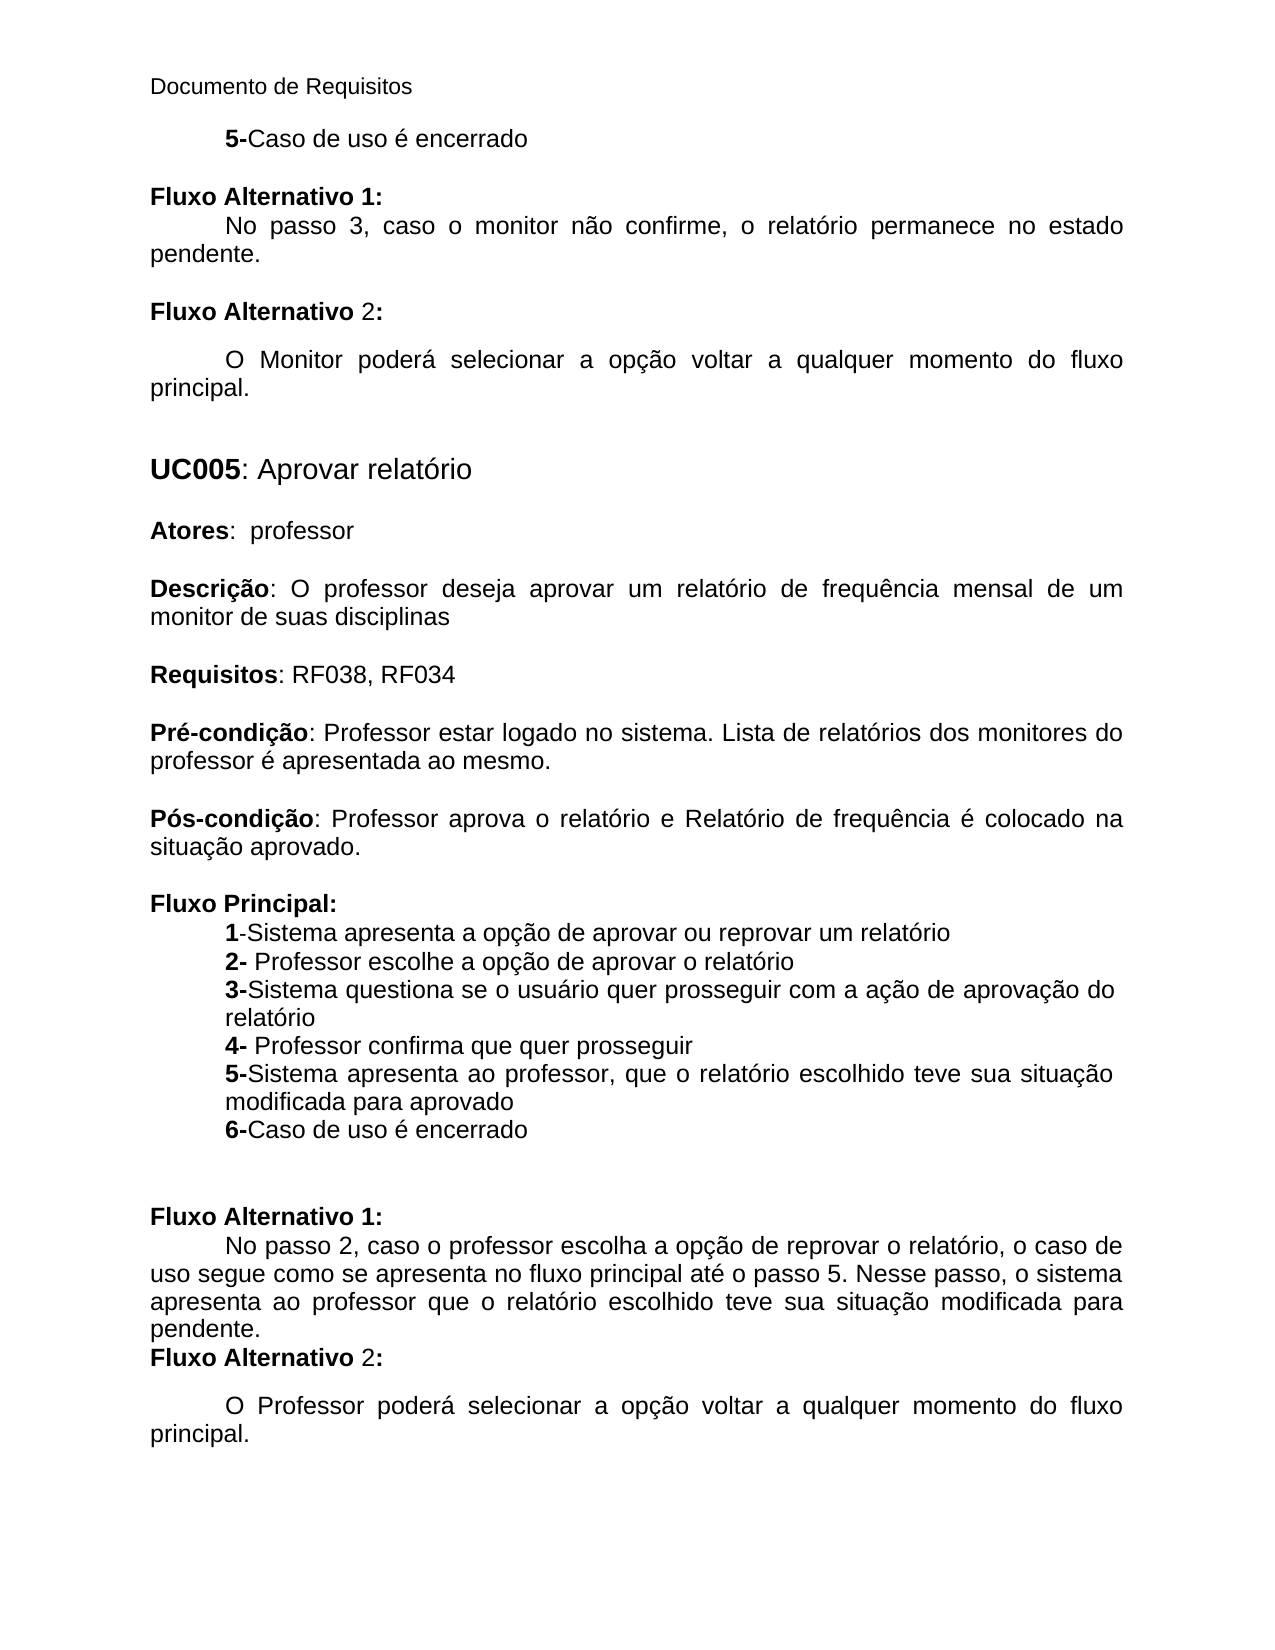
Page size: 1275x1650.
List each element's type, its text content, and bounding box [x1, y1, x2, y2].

text No passo 3, caso o monitor não confirme, o relatório permanece no estado pendente. [150, 212, 1125, 268]
text Descrição: O professor deseja aprovar um relatório de frequência mensal de um monitor de suas disciplinas [150, 575, 1125, 631]
text Atores: professor [150, 517, 1125, 545]
text 4- Professor confirma que quer prosseguir [150, 1032, 1125, 1060]
text O Monitor poderá selecionar a opção voltar a qualquer momento do fluxo principal. [150, 346, 1125, 402]
text Pré-condição: Professor estar logado no sistema. Lista de relatórios dos monitores do professor é apresentada ao mesmo. [150, 718, 1125, 774]
text Fluxo Principal: [150, 890, 1125, 918]
text Fluxo Alternativo 2: [150, 1344, 1125, 1372]
text Pós-condição: Professor aprova o relatório e Relatório de frequência é colocado na situação aprovado. [150, 804, 1125, 860]
text 6-Caso de uso é encerrado [150, 1116, 1125, 1143]
text No passo 2, caso o professor escolha a opção de reprovar o relatório, o caso de uso segue como se apresenta no fluxo principal até o passo 5. Nesse passo, o sistema apresenta ao professor que o relatório escolhido teve sua situação modificada para pendente. [150, 1231, 1125, 1343]
text O Professor poderá selecionar a opção voltar a qualquer momento do fluxo principal. [150, 1392, 1125, 1448]
text 1-Sistema apresenta a opção de aprovar ou reprovar um relatório [150, 919, 1125, 947]
text 5-Caso de uso é encerrado [150, 125, 1125, 153]
text Fluxo Alternativo 1: [150, 183, 1125, 211]
text Requisitos: RF038, RF034 [150, 661, 1125, 688]
text 5-Sistema apresenta ao professor, que o relatório escolhido teve sua situação modificada para aprovado [150, 1060, 1125, 1116]
subtitle UC005: Aprovar relatório [150, 453, 1125, 485]
text Fluxo Alternativo 1: [150, 1202, 1125, 1230]
text 3-Sistema questiona se o usuário quer prosseguir com a ação de aprovação do relatório [150, 976, 1125, 1032]
text Fluxo Alternativo 2: [150, 298, 1125, 326]
text 2- Professor escolhe a opção de aprovar o relatório [150, 948, 1125, 976]
